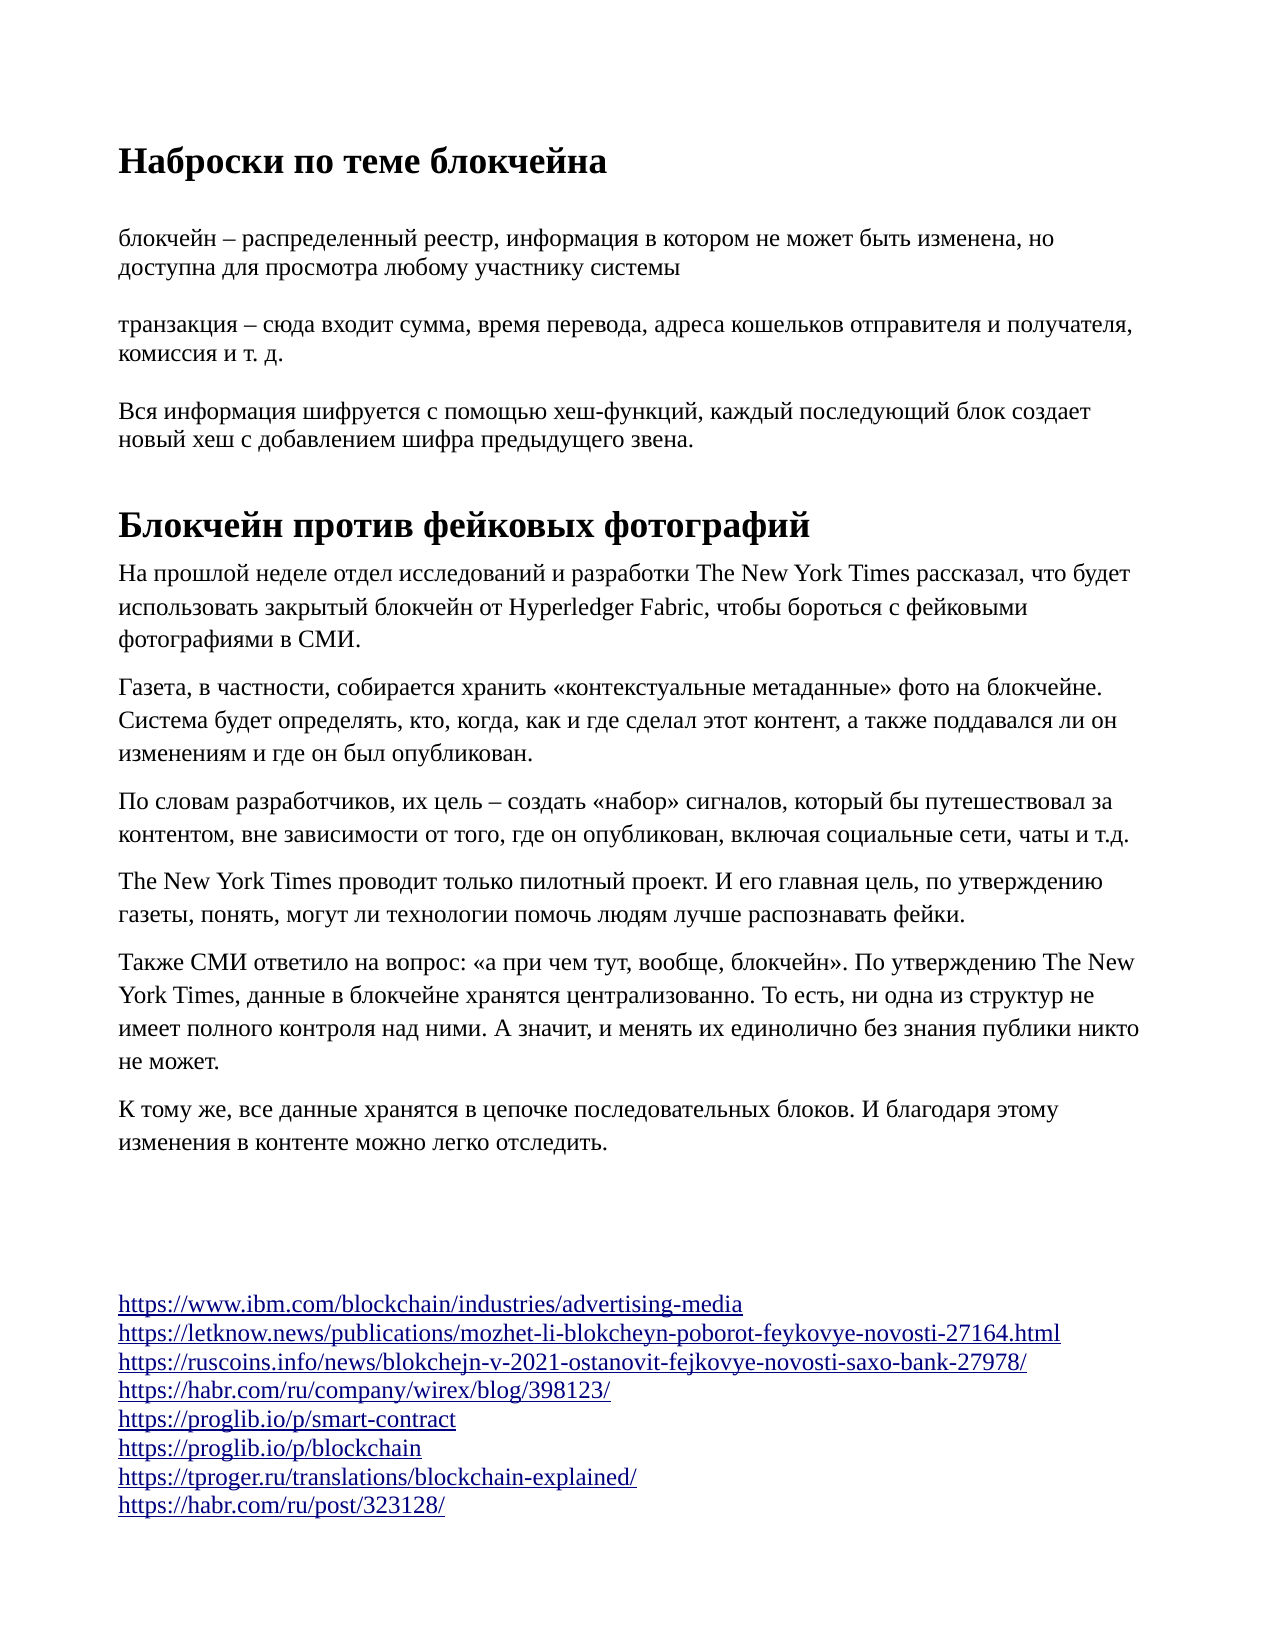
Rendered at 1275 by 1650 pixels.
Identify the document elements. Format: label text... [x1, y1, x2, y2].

text Газета, в частности, собирается хранить «контекстуальные метаданные» фото на блокчейне. Система будет определять, кто, когда, как и где сделал этот контент, а также поддавался ли он изменениям и где он был опубликован. [118, 672, 1157, 767]
text https://proglib.io/p/smart-contract [118, 1404, 1157, 1433]
text https://habr.com/ru/post/323128/ [118, 1491, 1157, 1519]
text На прошлой неделе отдел исследований и разработки The New York Times рассказал, что будет использовать закрытый блокчейн от Hyperledger Fabric, чтобы бороться с фейковыми фотографиями в СМИ. [118, 558, 1157, 653]
text Также СМИ ответило на вопрос: «а при чем тут, вообще, блокчейн». По утверждению The New York Times, данные в блокчейне хранятся централизованно. То есть, ни одна из структур не имеет полного контроля над ними. А значит, и менять их единолично без знания публики никто не может. [118, 947, 1157, 1075]
text https://tproger.ru/translations/blockchain-explained/ [118, 1462, 1157, 1491]
text https://ruscoins.info/news/blokchejn-v-2021-ostanovit-fejkovye-novosti-saxo-bank-27978/ [118, 1347, 1157, 1376]
text транзакция – сюда входит сумма, время перевода, адреса кошельков отправителя и получателя, комиссия и т. д. [118, 309, 1157, 367]
text К тому же, все данные хранятся в цепочке последовательных блоков. И благодаря этому изменения в контенте можно легко отследить. [118, 1094, 1157, 1156]
text блокчейн – распределенный реестр, информация в котором не может быть изменена, но доступна для просмотра любому участнику системы [118, 223, 1157, 281]
text The New York Times проводит только пилотный проект. И его главная цель, по утверждению газеты, понять, могут ли технологии помочь людям лучше распознавать фейки. [118, 866, 1157, 928]
subtitle Наброски по теме блокчейна [118, 139, 1157, 182]
text https://proglib.io/p/blockchain [118, 1433, 1157, 1462]
subtitle Блокчейн против фейковых фотографий [118, 503, 1157, 546]
text https://habr.com/ru/company/wirex/blog/398123/ [118, 1376, 1157, 1404]
text По словам разработчиков, их цель – создать «набор» сигналов, который бы путешествовал за контентом, вне зависимости от того, где он опубликован, включая социальные сети, чаты и т.д. [118, 786, 1157, 848]
text https://letknow.news/publications/mozhet-li-blokcheyn-poborot-feykovye-novosti-27164.html [118, 1318, 1157, 1347]
text https://www.ibm.com/blockchain/industries/advertising-media [118, 1289, 1157, 1318]
text Вся информация шифруется с помощью хеш-функций, каждый последующий блок создает новый хеш с добавлением шифра предыдущего звена. [118, 396, 1157, 453]
